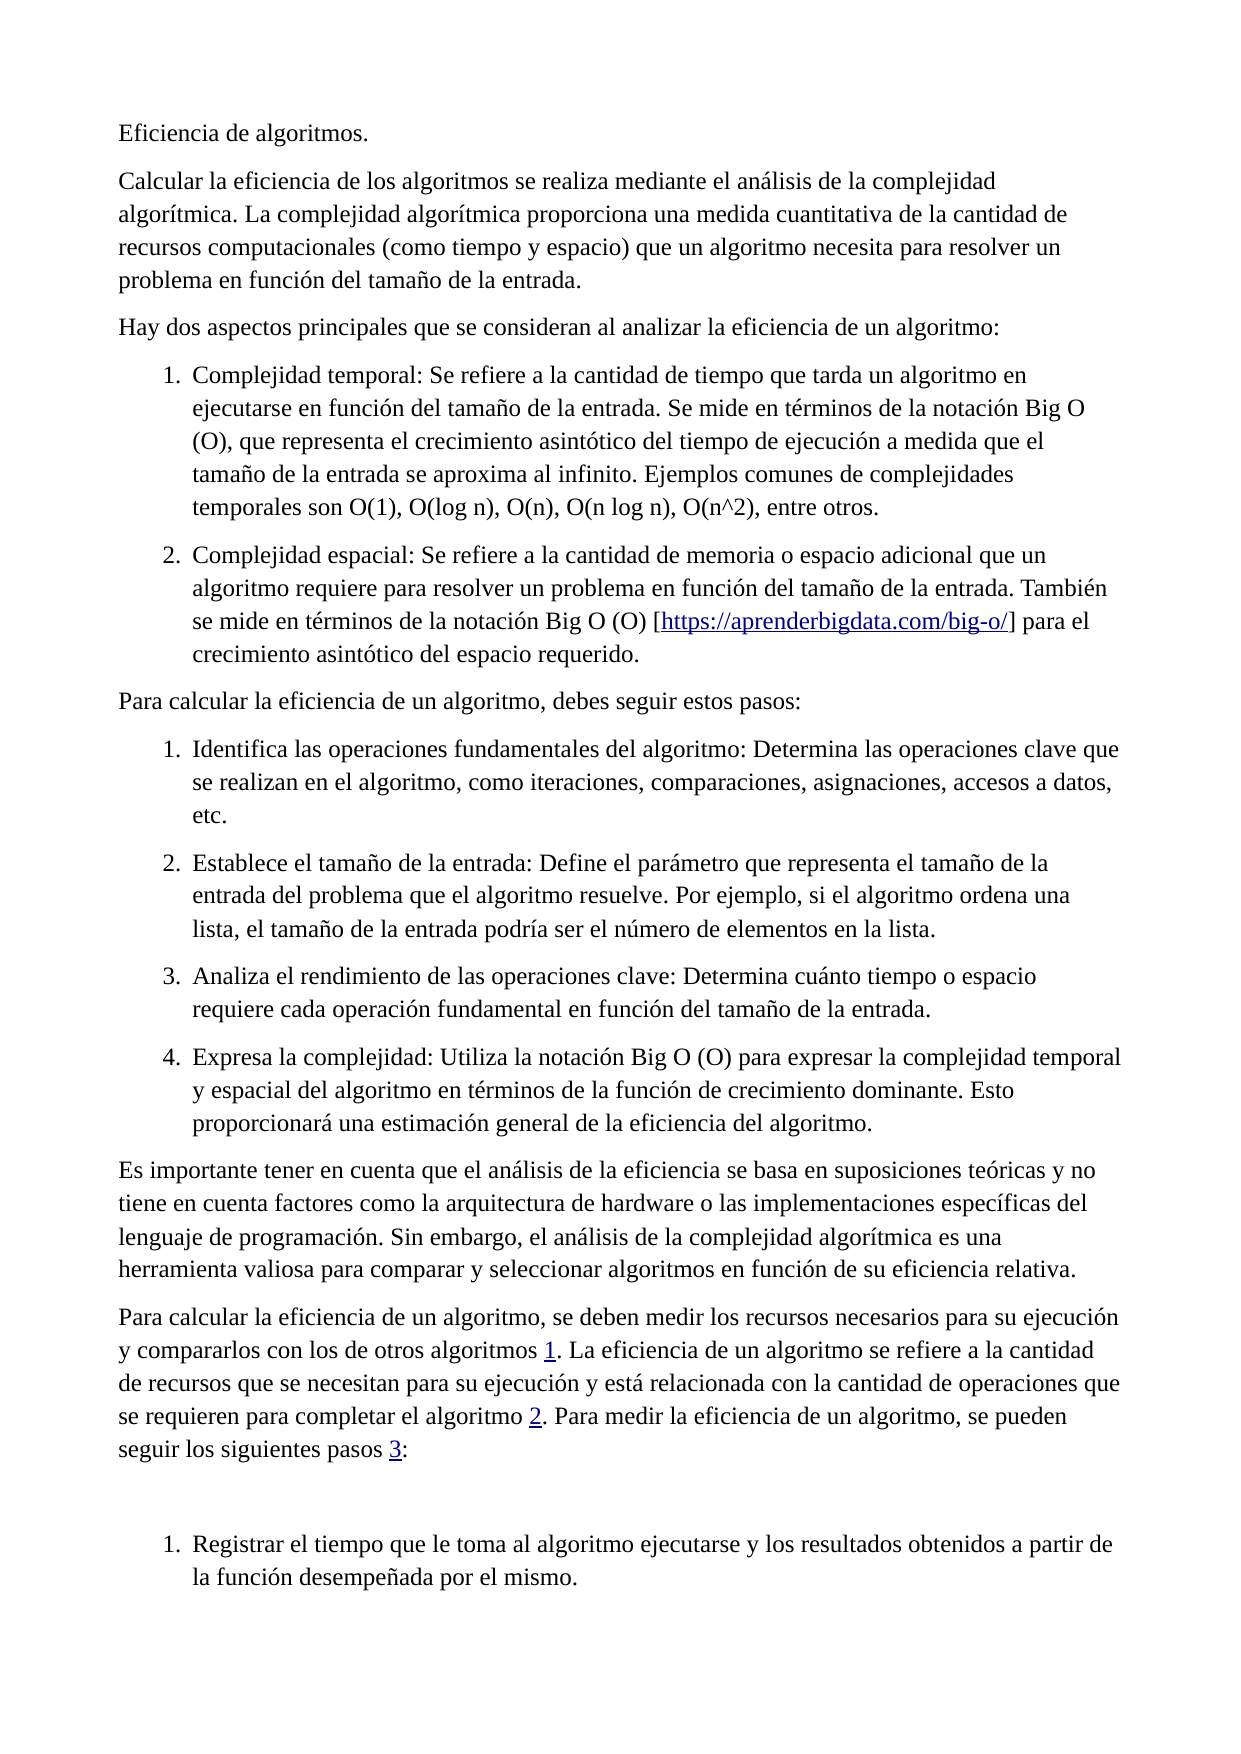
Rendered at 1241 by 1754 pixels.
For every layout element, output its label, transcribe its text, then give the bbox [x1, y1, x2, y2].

text Hay dos aspectos principales que se consideran al analizar la eficiencia de un algoritmo: [118, 312, 1122, 341]
text Calcular la eficiencia de los algoritmos se realiza mediante el análisis de la complejidad algorítmica. La complejidad algorítmica proporciona una medida cuantitativa de la cantidad de recursos computacionales (como tiempo y espacio) que un algoritmo necesita para resolver un problema en función del tamaño de la entrada. [118, 166, 1122, 293]
text Para calcular la eficiencia de un algoritmo, debes seguir estos pasos: [118, 686, 1122, 715]
list Identifica las operaciones fundamentales del algoritmo: Determina las operaciones clave que se realizan en el algoritmo, como iteraciones, comparaciones, asignaciones, accesos a datos, etc. [162, 734, 1122, 829]
text Eficiencia de algoritmos. [118, 118, 1122, 147]
text Es importante tener en cuenta que el análisis de la eficiencia se basa en suposiciones teóricas y no tiene en cuenta factores como la arquitectura de hardware o las implementaciones específicas del lenguaje de programación. Sin embargo, el análisis de la complejidad algorítmica es una herramienta valiosa para comparar y seleccionar algoritmos en función de su eficiencia relativa. [118, 1156, 1122, 1283]
text Para calcular la eficiencia de un algoritmo, se deben medir los recursos necesarios para su ejecución y compararlos con los de otros algoritmos 1. La eficiencia de un algoritmo se refiere a la cantidad de recursos que se necesitan para su ejecución y está relacionada con la cantidad de operaciones que se requieren para completar el algoritmo 2. Para medir la eficiencia de un algoritmo, se pueden seguir los siguientes pasos 3: [118, 1302, 1122, 1463]
list Establece el tamaño de la entrada: Define el parámetro que representa el tamaño de la entrada del problema que el algoritmo resuelve. Por ejemplo, si el algoritmo ordena una lista, el tamaño de la entrada podría ser el número de elementos en la lista. [162, 848, 1122, 942]
list Analiza el rendimiento de las operaciones clave: Determina cuánto tiempo o espacio requiere cada operación fundamental en función del tamaño de la entrada. [162, 961, 1122, 1023]
list Expresa la complejidad: Utiliza la notación Big O (O) para expresar la complejidad temporal y espacial del algoritmo en términos de la función de crecimiento dominante. Esto proporcionará una estimación general de la eficiencia del algoritmo. [162, 1042, 1122, 1137]
list Registrar el tiempo que le toma al algoritmo ejecutarse y los resultados obtenidos a partir de la función desempeñada por el mismo. [162, 1529, 1122, 1591]
list Complejidad espacial: Se refiere a la cantidad de memoria o espacio adicional que un algoritmo requiere para resolver un problema en función del tamaño de la entrada. También se mide en términos de la notación Big O (O) [https://aprenderbigdata.com/big-o/] para el crecimiento asintótico del espacio requerido. [162, 540, 1122, 667]
list Complejidad temporal: Se refiere a la cantidad de tiempo que tarda un algoritmo en ejecutarse en función del tamaño de la entrada. Se mide en términos de la notación Big O (O), que representa el crecimiento asintótico del tiempo de ejecución a medida que el tamaño de la entrada se aproxima al infinito. Ejemplos comunes de complejidades temporales son O(1), O(log n), O(n), O(n log n), O(n^2), entre otros. [162, 360, 1122, 521]
